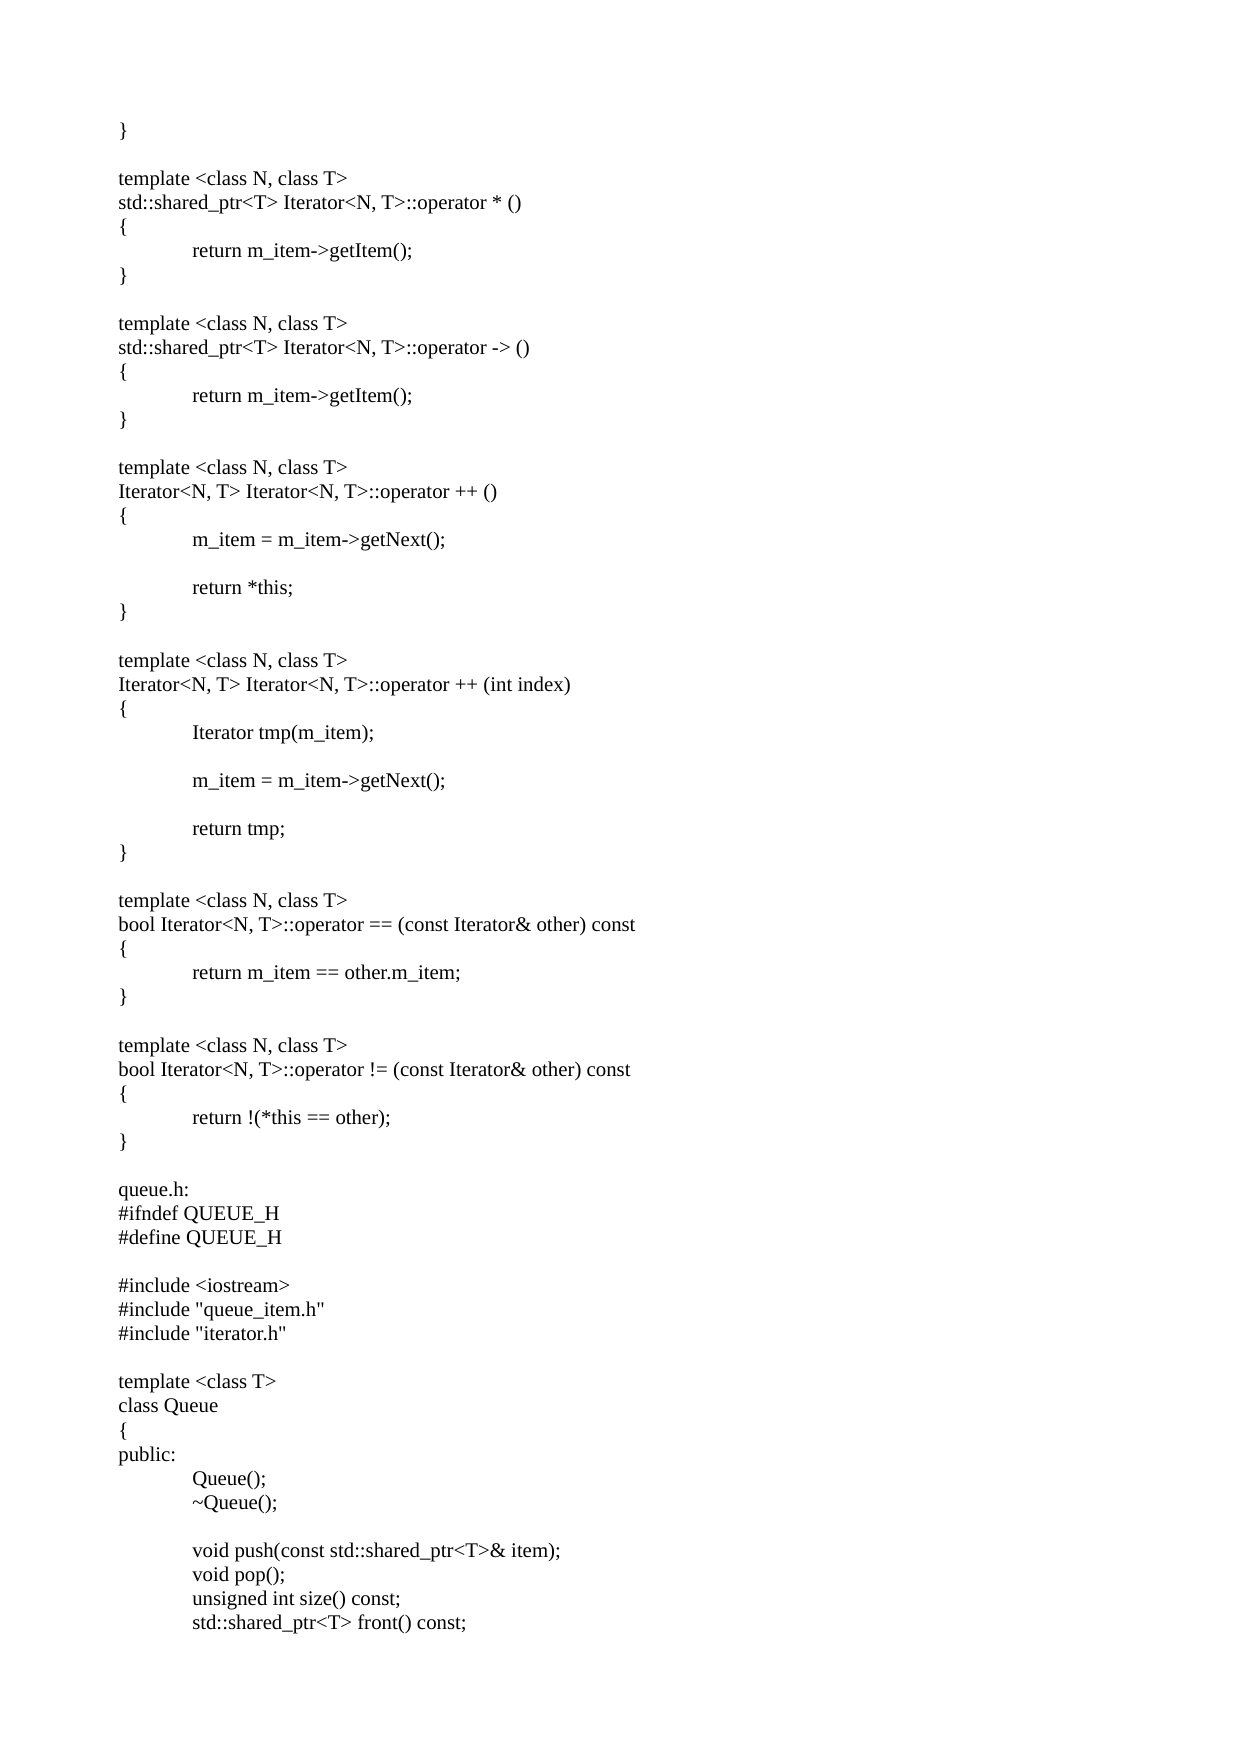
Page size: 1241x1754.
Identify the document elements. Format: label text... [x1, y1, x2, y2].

list std::shared_ptr<T> Iterator<N, T>::operator * () [118, 190, 1122, 214]
list Iterator<N, T> Iterator<N, T>::operator ++ () [118, 479, 1122, 503]
list template <class N, class T> [118, 166, 1122, 190]
list class Queue [118, 1393, 1122, 1417]
list template <class T> [118, 1369, 1122, 1393]
list return *this; [118, 575, 1122, 599]
list { [118, 503, 1122, 527]
list { [118, 214, 1122, 238]
list return !(*this == other); [118, 1105, 1122, 1129]
list return m_item == other.m_item; [118, 960, 1122, 984]
list ~Queue(); [118, 1490, 1122, 1514]
list template <class N, class T> [118, 1032, 1122, 1057]
list } [118, 984, 1122, 1008]
list { [118, 1081, 1122, 1105]
list #include "queue_item.h" [118, 1297, 1122, 1321]
list void push(const std::shared_ptr<T>& item); [118, 1538, 1122, 1562]
list } [118, 1129, 1122, 1153]
list #include "iterator.h" [118, 1321, 1122, 1345]
list { [118, 936, 1122, 960]
list template <class N, class T> [118, 455, 1122, 479]
list { [118, 359, 1122, 383]
list Iterator<N, T> Iterator<N, T>::operator ++ (int index) [118, 672, 1122, 696]
list template <class N, class T> [118, 647, 1122, 672]
list } [118, 840, 1122, 864]
list bool Iterator<N, T>::operator == (const Iterator& other) const [118, 912, 1122, 936]
list } [118, 599, 1122, 623]
list } [118, 118, 1122, 142]
list queue.h: [118, 1177, 1122, 1201]
list #include <iostream> [118, 1273, 1122, 1297]
list } [118, 262, 1122, 287]
list Iterator tmp(m_item); [118, 720, 1122, 744]
list Queue(); [118, 1466, 1122, 1490]
list m_item = m_item->getNext(); [118, 768, 1122, 792]
list } [118, 407, 1122, 431]
list return m_item->getItem(); [118, 238, 1122, 262]
list std::shared_ptr<T> front() const; [118, 1610, 1122, 1634]
list bool Iterator<N, T>::operator != (const Iterator& other) const [118, 1057, 1122, 1081]
list template <class N, class T> [118, 311, 1122, 335]
list m_item = m_item->getNext(); [118, 527, 1122, 551]
list return m_item->getItem(); [118, 383, 1122, 407]
list #ifndef QUEUE_H [118, 1201, 1122, 1225]
list public: [118, 1442, 1122, 1466]
list { [118, 1417, 1122, 1442]
list void pop(); [118, 1562, 1122, 1586]
list #define QUEUE_H [118, 1225, 1122, 1249]
list return tmp; [118, 816, 1122, 840]
list template <class N, class T> [118, 888, 1122, 912]
list std::shared_ptr<T> Iterator<N, T>::operator -> () [118, 335, 1122, 359]
list unsigned int size() const; [118, 1586, 1122, 1610]
list { [118, 696, 1122, 720]
